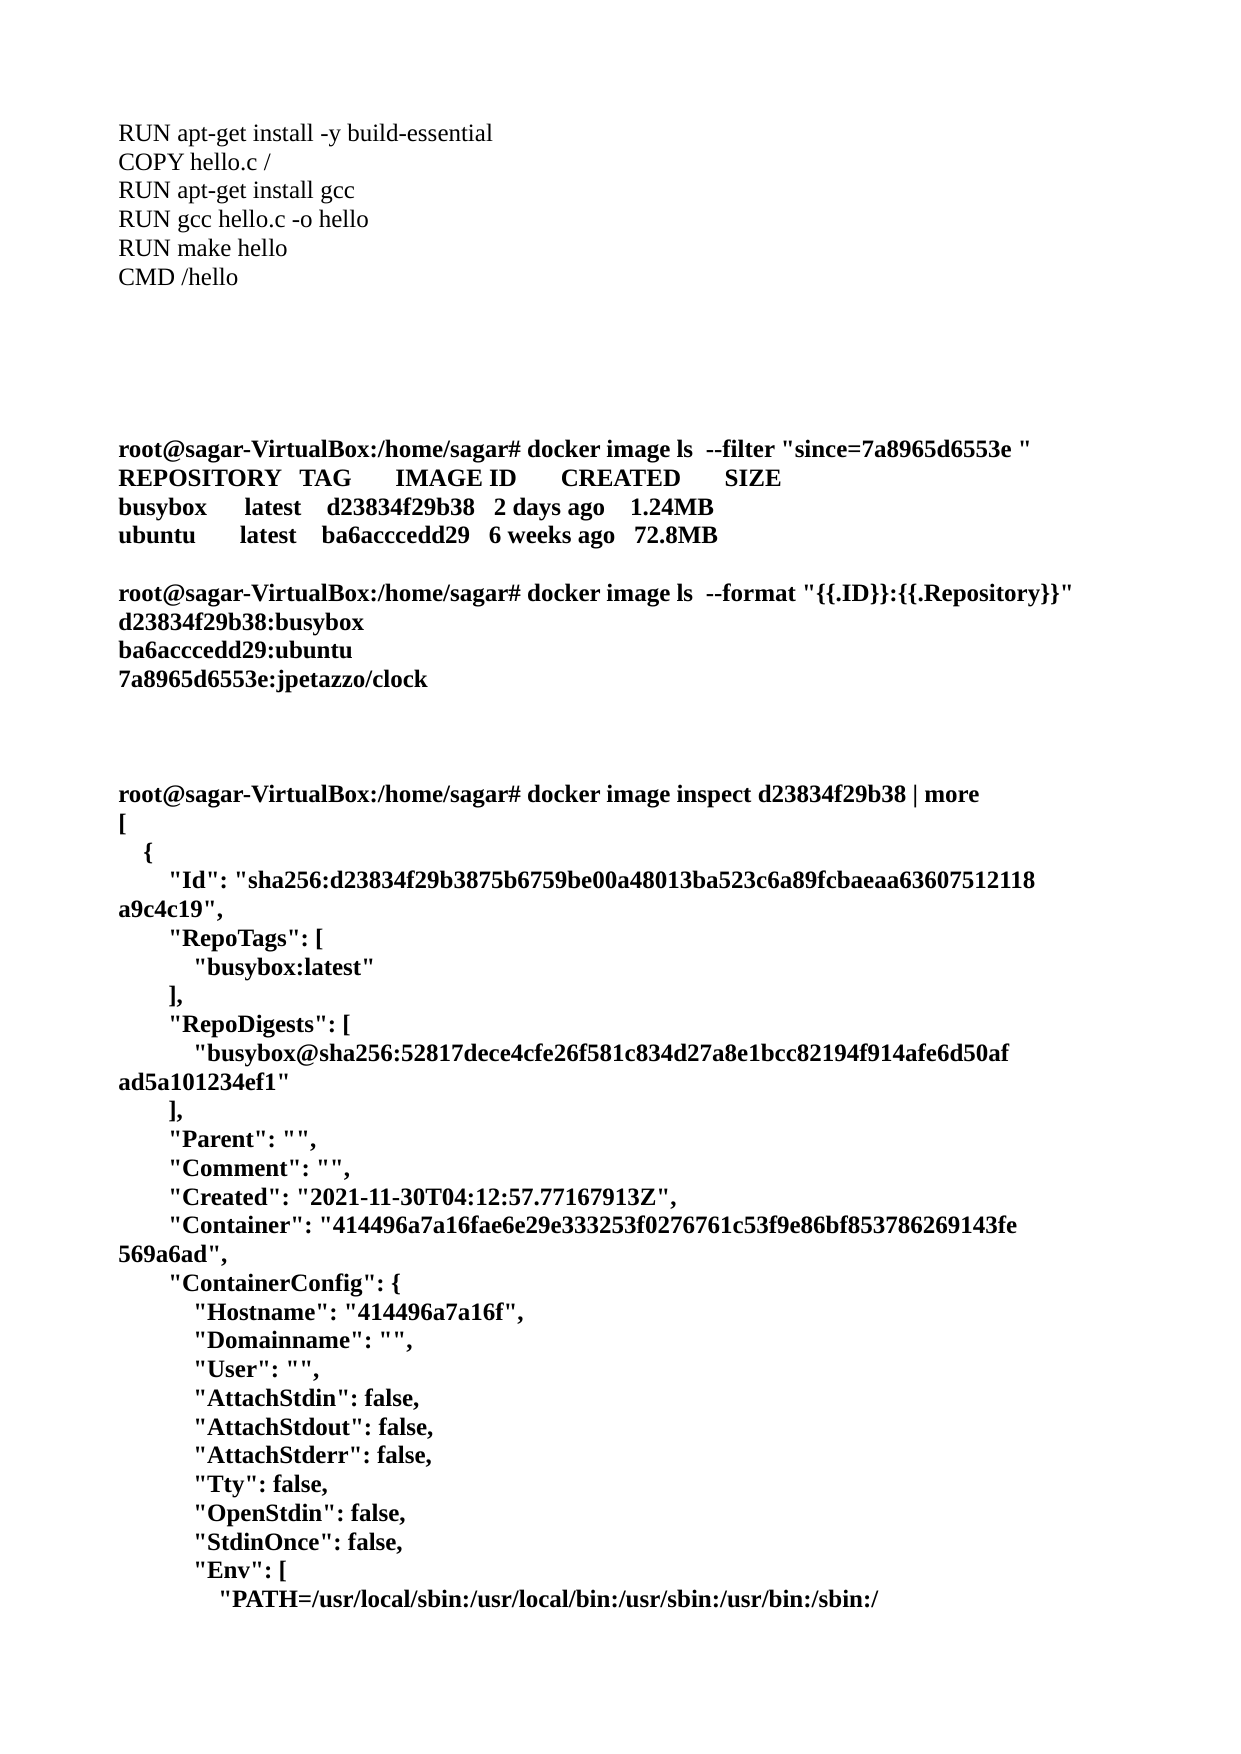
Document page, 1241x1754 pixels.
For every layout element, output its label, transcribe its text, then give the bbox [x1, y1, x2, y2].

text "Env": [ [118, 1556, 1122, 1584]
text "User": "", [118, 1354, 1122, 1383]
text "Comment": "", [118, 1153, 1122, 1182]
text ], [118, 1096, 1122, 1124]
text 569a6ad", [118, 1239, 1122, 1268]
text [ [118, 808, 1122, 837]
text "AttachStderr": false, [118, 1441, 1122, 1469]
text "RepoDigests": [ [118, 1009, 1122, 1038]
text ], [118, 981, 1122, 1009]
text a9c4c19", [118, 894, 1122, 923]
text busybox latest d23834f29b38 2 days ago 1.24MB [118, 492, 1122, 521]
text ba6acccedd29:ubuntu [118, 636, 1122, 664]
text RUN make hello [118, 233, 1122, 262]
text ubuntu latest ba6acccedd29 6 weeks ago 72.8MB [118, 521, 1122, 549]
text "ContainerConfig": { [118, 1268, 1122, 1297]
text "RepoTags": [ [118, 923, 1122, 952]
text d23834f29b38:busybox [118, 607, 1122, 636]
text "Tty": false, [118, 1469, 1122, 1498]
text "AttachStdin": false, [118, 1383, 1122, 1412]
text RUN apt-get install gcc [118, 176, 1122, 204]
text RUN apt-get install -y build-essential [118, 118, 1122, 147]
text REPOSITORY TAG IMAGE ID CREATED SIZE [118, 463, 1122, 492]
text 7a8965d6553e:jpetazzo/clock [118, 664, 1122, 693]
text "Id": "sha256:d23834f29b3875b6759be00a48013ba523c6a89fcbaeaa63607512118 [118, 866, 1122, 894]
text "OpenStdin": false, [118, 1498, 1122, 1527]
text "AttachStdout": false, [118, 1412, 1122, 1441]
text "busybox:latest" [118, 952, 1122, 981]
text "PATH=/usr/local/sbin:/usr/local/bin:/usr/sbin:/usr/bin:/sbin:/ [118, 1584, 1122, 1613]
text ad5a101234ef1" [118, 1067, 1122, 1096]
text COPY hello.c / [118, 147, 1122, 176]
text "Created": "2021-11-30T04:12:57.77167913Z", [118, 1182, 1122, 1211]
text "Domainname": "", [118, 1326, 1122, 1354]
text CMD /hello [118, 262, 1122, 291]
text RUN gcc hello.c -o hello [118, 204, 1122, 233]
text root@sagar-VirtualBox:/home/sagar# docker image ls --filter "since=7a8965d6553e " [118, 434, 1122, 463]
text "StdinOnce": false, [118, 1527, 1122, 1556]
text "Hostname": "414496a7a16f", [118, 1297, 1122, 1326]
text "Parent": "", [118, 1124, 1122, 1153]
text root@sagar-VirtualBox:/home/sagar# docker image inspect d23834f29b38 | more [118, 779, 1122, 808]
text "busybox@sha256:52817dece4cfe26f581c834d27a8e1bcc82194f914afe6d50af [118, 1038, 1122, 1067]
text "Container": "414496a7a16fae6e29e333253f0276761c53f9e86bf853786269143fe [118, 1211, 1122, 1239]
text { [118, 837, 1122, 866]
text root@sagar-VirtualBox:/home/sagar# docker image ls --format "{{.ID}}:{{.Repository}}" [118, 578, 1122, 607]
